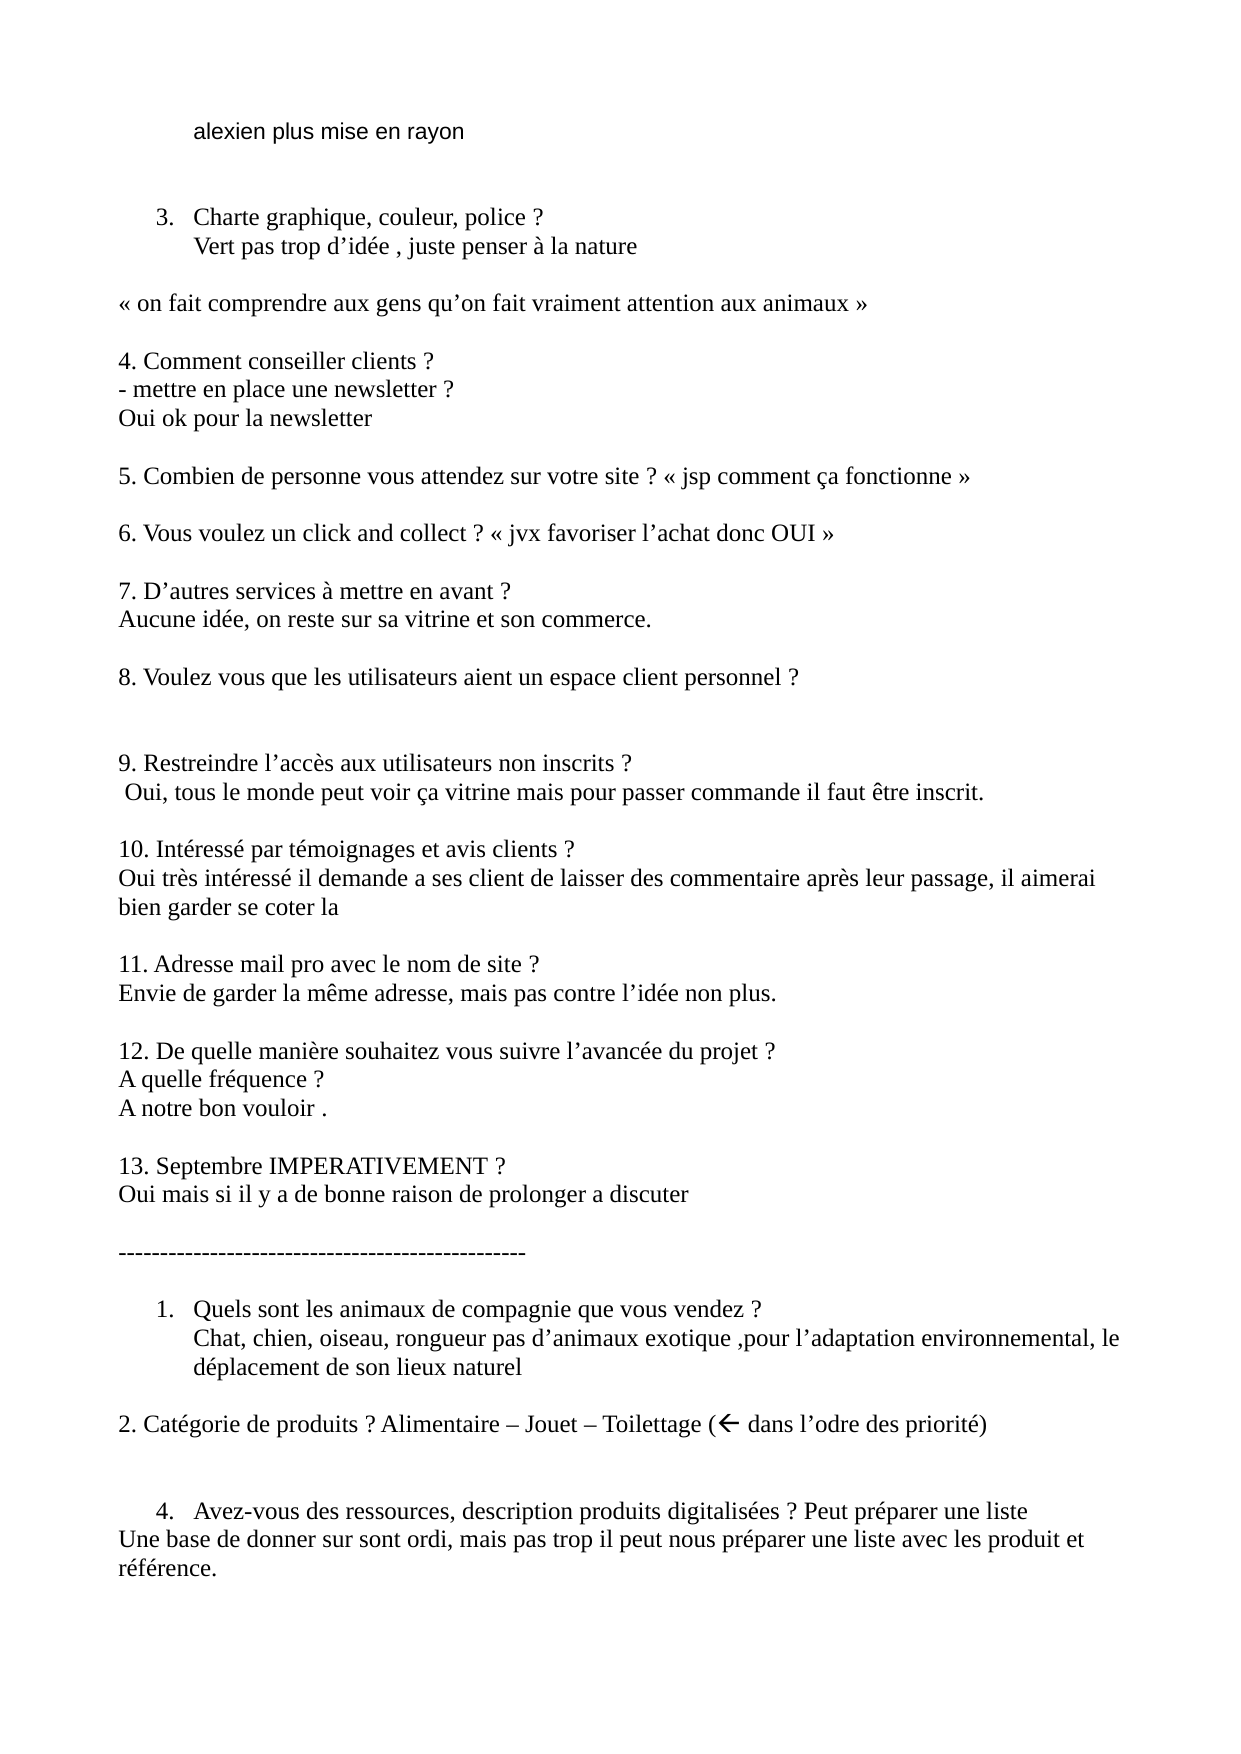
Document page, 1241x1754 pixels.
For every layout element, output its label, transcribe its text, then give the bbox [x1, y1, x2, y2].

text « on fait comprendre aux gens qu’on fait vraiment attention aux animaux » [118, 288, 1122, 317]
list Charte graphique, couleur, police ? [156, 202, 1122, 231]
text 5. Combien de personne vous attendez sur votre site ? « jsp comment ça fonctionne » [118, 461, 1122, 489]
text 8. Voulez vous que les utilisateurs aient un espace client personnel ? [118, 662, 1122, 691]
text 11. Adresse mail pro avec le nom de site ? [118, 949, 1122, 978]
text 10. Intéressé par témoignages et avis clients ? [118, 834, 1122, 863]
text Oui très intéressé il demande a ses client de laisser des commentaire après leur passage, il aimerai bien garder se coter la [118, 863, 1122, 921]
text Envie de garder la même adresse, mais pas contre l’idée non plus. [118, 978, 1122, 1007]
text Aucune idée, on reste sur sa vitrine et son commerce. [118, 604, 1122, 633]
text 6. Vous voulez un click and collect ? « jvx favoriser l’achat donc OUI » [118, 518, 1122, 547]
text Oui, tous le monde peut voir ça vitrine mais pour passer commande il faut être inscrit. [118, 777, 1122, 806]
text Vert pas trop d’idée , juste penser à la nature [193, 231, 1122, 259]
list Quels sont les animaux de compagnie que vous vendez ? [156, 1294, 1122, 1323]
text ------------------------------------------------- [118, 1237, 1122, 1266]
text Chat, chien, oiseau, rongueur pas d’animaux exotique ,pour l’adaptation environnemental, le déplacement de son lieux naturel [193, 1323, 1122, 1381]
text A notre bon vouloir . [118, 1093, 1122, 1122]
text 9. Restreindre l’accès aux utilisateurs non inscrits ? [118, 748, 1122, 777]
text 13. Septembre IMPERATIVEMENT ? [118, 1151, 1122, 1179]
text 2. Catégorie de produits ? Alimentaire – Jouet – Toilettage ( dans l’odre des priorité) [118, 1409, 1122, 1438]
text Oui mais si il y a de bonne raison de prolonger a discuter [118, 1179, 1122, 1208]
text 12. De quelle manière souhaitez vous suivre l’avancée du projet ? [118, 1036, 1122, 1064]
text - mettre en place une newsletter ? [118, 374, 1122, 403]
list Avez-vous des ressources, description produits digitalisées ? Peut préparer une liste [156, 1496, 1122, 1524]
text 4. Comment conseiller clients ? [118, 346, 1122, 374]
text Oui ok pour la newsletter [118, 403, 1122, 432]
text A quelle fréquence ? [118, 1064, 1122, 1093]
text alexien plus mise en rayon [193, 118, 1122, 144]
text Une base de donner sur sont ordi, mais pas trop il peut nous préparer une liste avec les produit et référence. [118, 1524, 1122, 1582]
text 7. D’autres services à mettre en avant ? [118, 576, 1122, 604]
